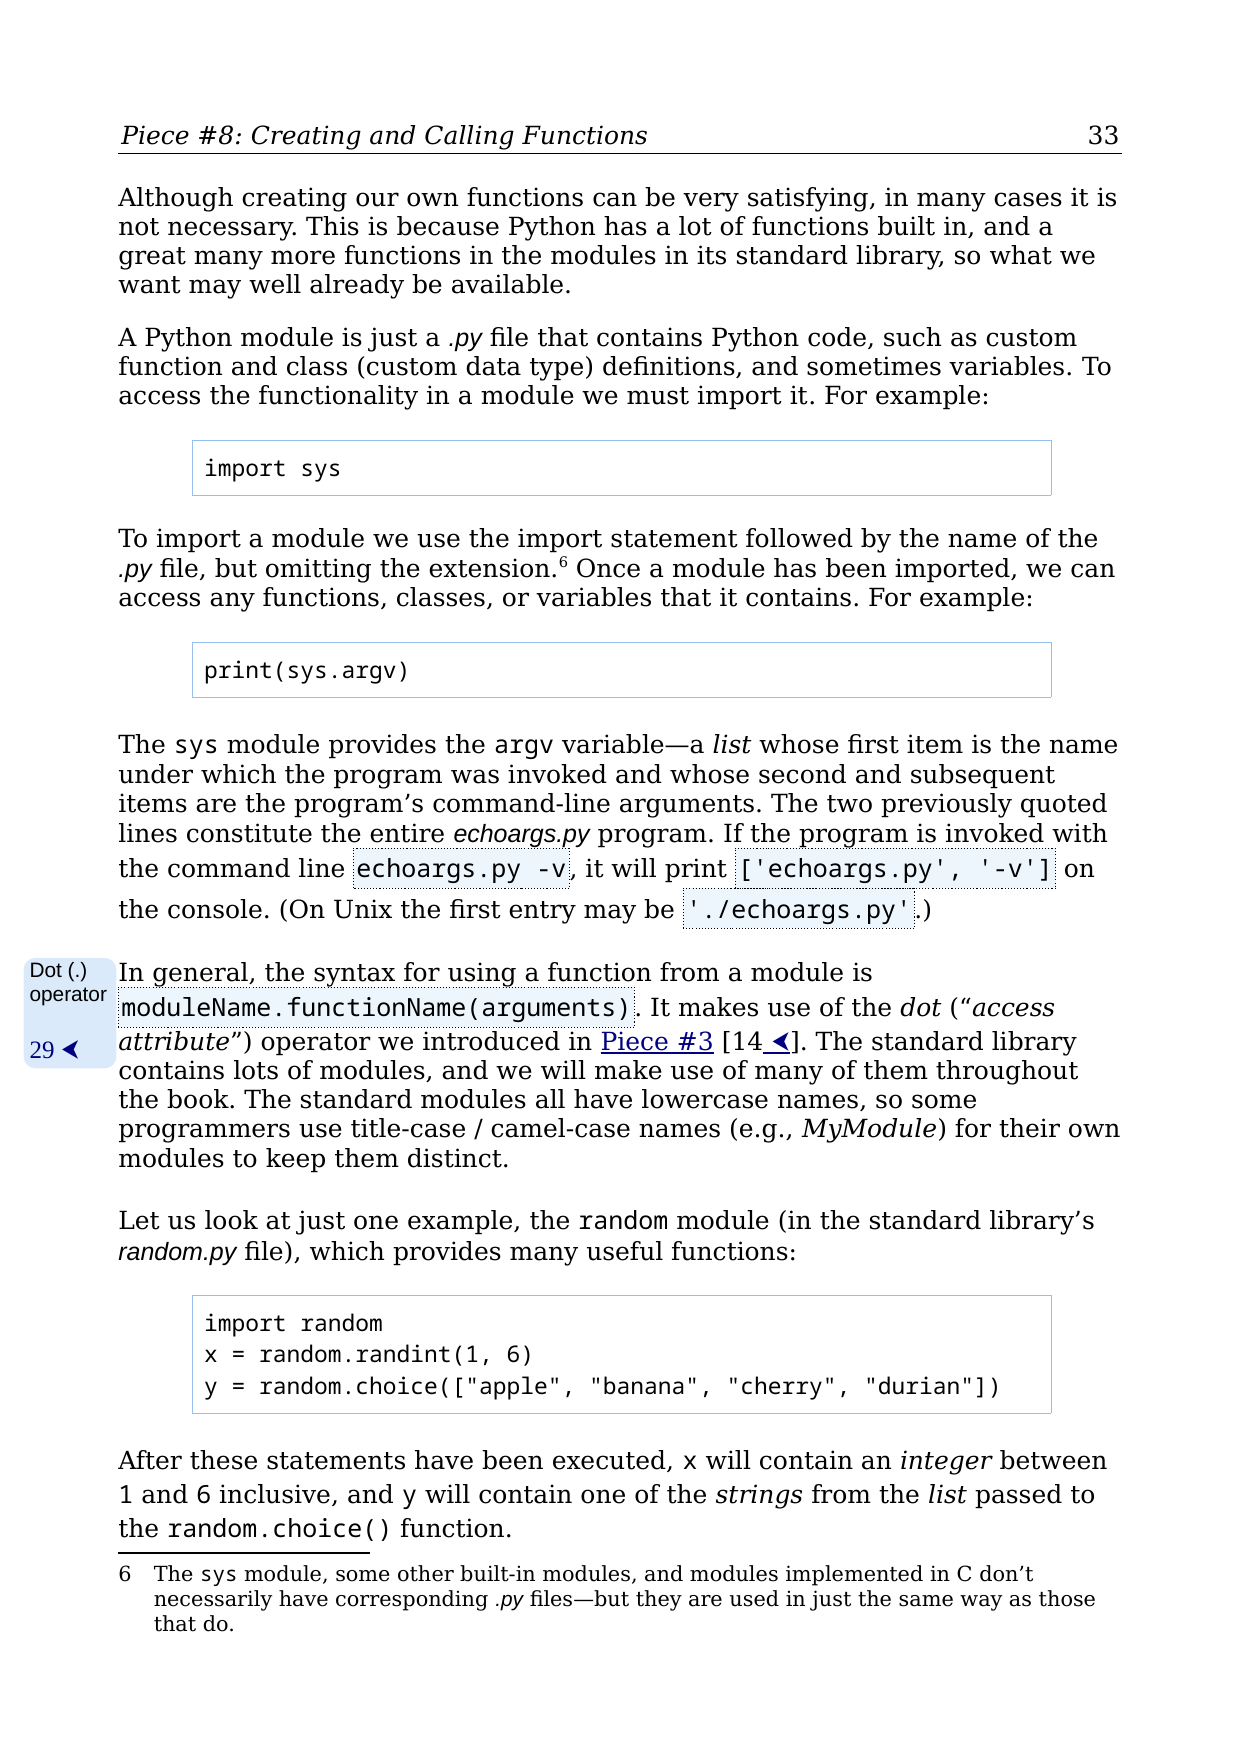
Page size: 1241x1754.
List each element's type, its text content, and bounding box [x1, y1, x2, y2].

text import sys [193, 441, 1051, 495]
text To import a module we use the import statement followed by the name of the .py file, but omitting the extension. Once a module has been imported, we can access any functions, classes, or variables that it contains. For example: [118, 525, 1122, 612]
text In general, the syntax for using a function from a module is moduleName.functionName(arguments). It makes use of the dot (“access attribute”) operator we introduced in Piece #3 [13 ⮜]. The standard library contains lots of modules, and we will make use of many of them throughout the book. The standard modules all have lowercase names, so some programmers use title-case / camel-case names (e.g., MyModule) for their own modules to keep them distinct. [118, 958, 1122, 1173]
text After these statements have been executed, x will contain an integer between 1 and 6 inclusive, and y will contain one of the strings from the list passed to the random.choice() function. [118, 1442, 1122, 1544]
text y = random.choice(["apple", "banana", "cherry", "durian"]) [193, 1358, 1051, 1413]
text The sys module provides the argv variable—a list whose first item is the name under which the program was invoked and whose second and subsequent items are the program’s command-line arguments. The two previously quoted lines constitute the entire echoargs.py program. If the program is invoked with the command line echoargs.py -v, it will print ['echoargs.py', '-v'] on the console. (On Unix the first entry may be './echoargs.py'.) [118, 726, 1122, 928]
text x = random.randint(1, 6) [193, 1327, 1051, 1358]
text A Python module is just a .py file that contains Python code, such as custom function and class (custom data type) definitions, and sometimes variables. To access the functionality in a module we must import it. For example: [118, 323, 1122, 411]
text Although creating our own functions can be very satisfying, in many cases it is not necessary. This is because Python has a lot of functions built in, and a great many more functions in the modules in its standard library, so what we want may well already be available. [118, 183, 1122, 299]
text Let us look at just one example, the random module (in the standard library’s random.py file), which provides many useful functions: [118, 1202, 1122, 1266]
text print(sys.argv) [193, 643, 1051, 697]
text The sys module, some other built-in modules, and modules implemented in C don’t necessarily have corresponding .py files—but they are used in just the same way as those that do. [118, 1559, 1122, 1636]
text import random [193, 1296, 1051, 1327]
